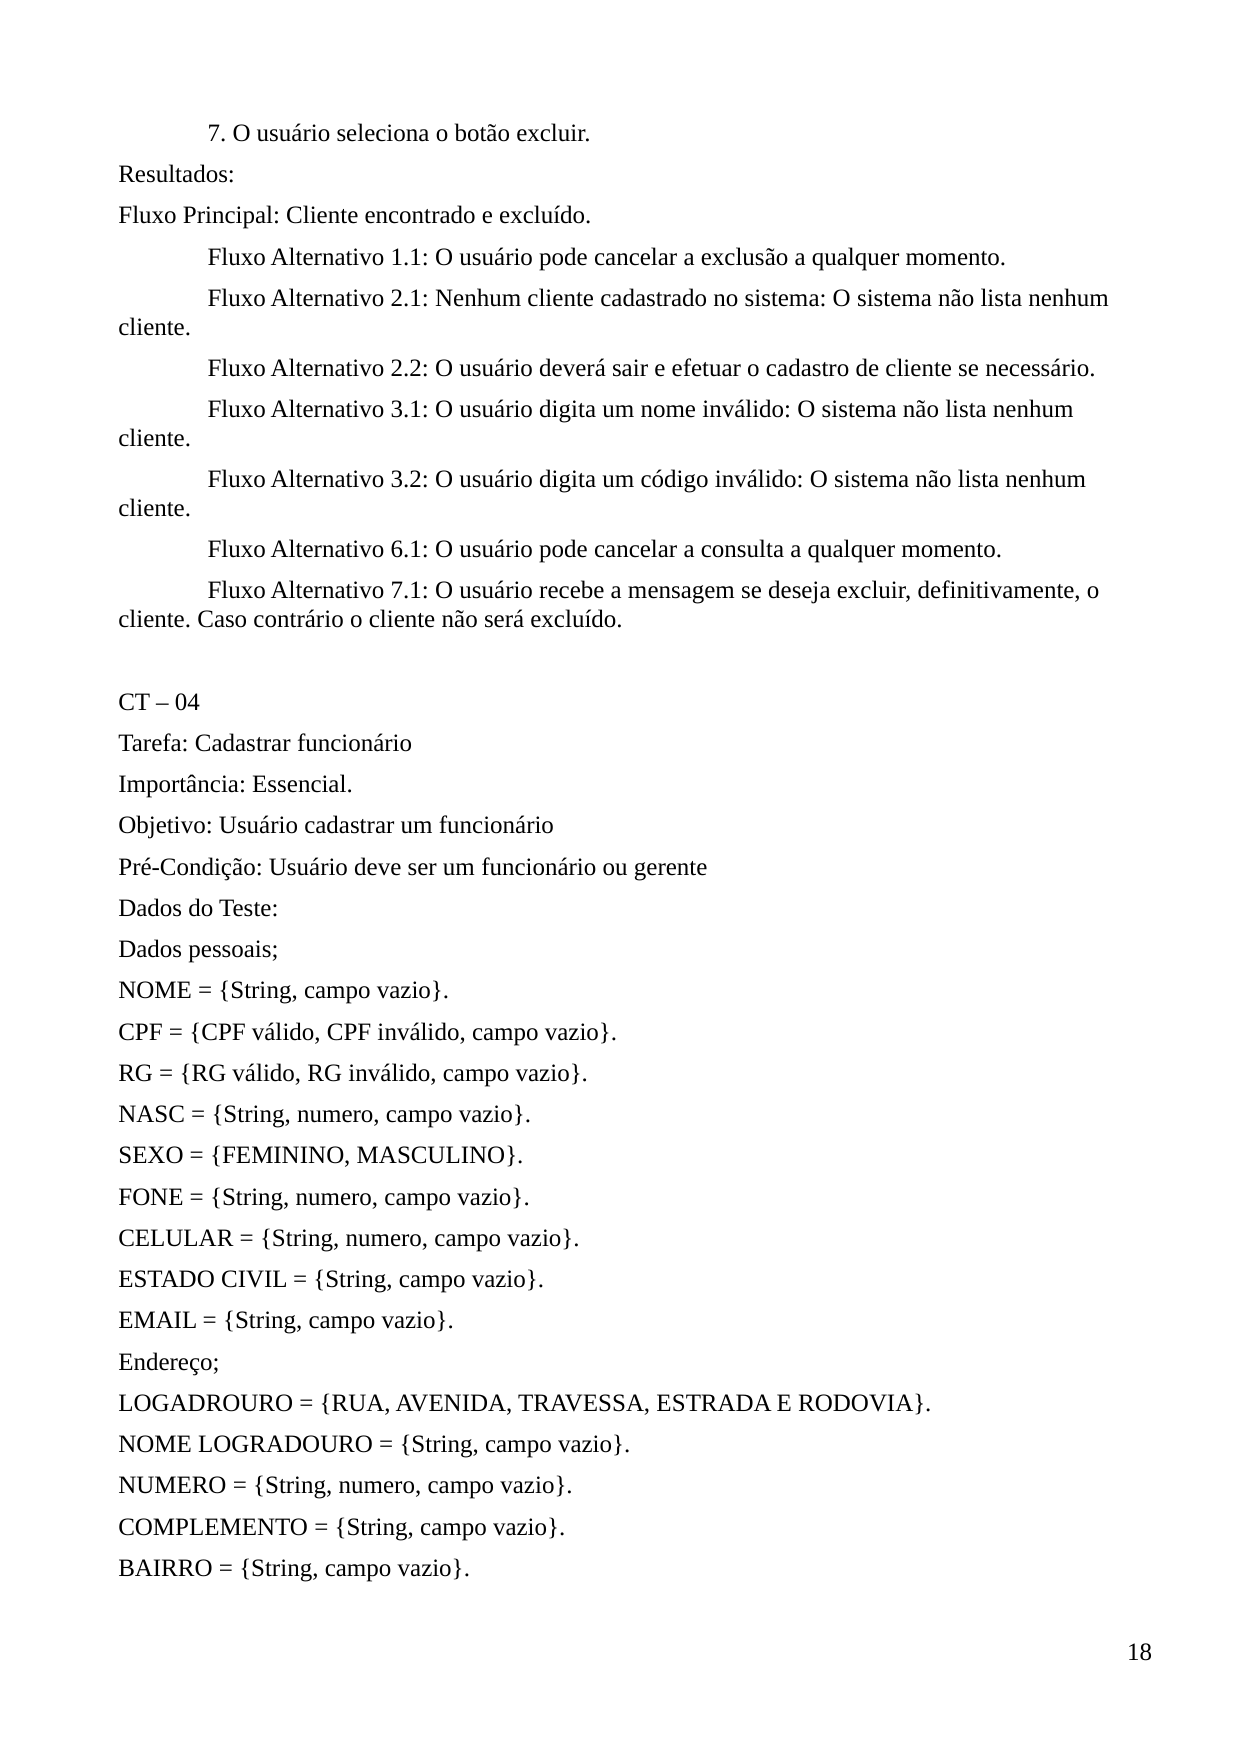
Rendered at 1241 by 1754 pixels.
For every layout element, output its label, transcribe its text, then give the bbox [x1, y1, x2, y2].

text Fluxo Alternativo 2.1: Nenhum cliente cadastrado no sistema: O sistema não lista nenhum cliente. [118, 283, 1152, 341]
text LOGADROURO = {RUA, AVENIDA, TRAVESSA, ESTRADA E RODOVIA}. [118, 1388, 1152, 1417]
text Dados pessoais; [118, 934, 1152, 963]
text Fluxo Principal: Cliente encontrado e excluído. [118, 201, 1152, 229]
text NUMERO = {String, numero, campo vazio}. [118, 1471, 1152, 1499]
text CPF = {CPF válido, CPF inválido, campo vazio}. [118, 1017, 1152, 1046]
text COMPLEMENTO = {String, campo vazio}. [118, 1512, 1152, 1541]
text Fluxo Alternativo 3.2: O usuário digita um código inválido: O sistema não lista nenhum cliente. [118, 464, 1152, 522]
text Fluxo Alternativo 1.1: O usuário pode cancelar a exclusão a qualquer momento. [118, 242, 1152, 271]
text Fluxo Alternativo 2.2: O usuário deverá sair e efetuar o cadastro de cliente se necessário. [118, 353, 1152, 382]
text BAIRRO = {String, campo vazio}. [118, 1553, 1152, 1582]
text NOME LOGRADOURO = {String, campo vazio}. [118, 1429, 1152, 1458]
text CELULAR = {String, numero, campo vazio}. [118, 1223, 1152, 1252]
text Endereço; [118, 1347, 1152, 1376]
text CT – 04 [118, 687, 1152, 716]
text NOME = {String, campo vazio}. [118, 976, 1152, 1004]
text Fluxo Alternativo 7.1: O usuário recebe a mensagem se deseja excluir, definitivamente, o cliente. Caso contrário o cliente não será excluído. [118, 576, 1152, 633]
text Fluxo Alternativo 6.1: O usuário pode cancelar a consulta a qualquer momento. [118, 534, 1152, 563]
text Pré-Condição: Usuário deve ser um funcionário ou gerente [118, 852, 1152, 881]
text RG = {RG válido, RG inválido, campo vazio}. [118, 1058, 1152, 1087]
text Resultados: [118, 159, 1152, 188]
text SEXO = {FEMININO, MASCULINO}. [118, 1141, 1152, 1169]
text Tarefa: Cadastrar funcionário [118, 728, 1152, 757]
text Fluxo Alternativo 3.1: O usuário digita um nome inválido: O sistema não lista nenhum cliente. [118, 394, 1152, 452]
text Importância: Essencial. [118, 769, 1152, 798]
text 7. O usuário seleciona o botão excluir. [118, 118, 1152, 147]
text EMAIL = {String, campo vazio}. [118, 1306, 1152, 1334]
text Dados do Teste: [118, 893, 1152, 922]
text NASC = {String, numero, campo vazio}. [118, 1099, 1152, 1128]
text Objetivo: Usuário cadastrar um funcionário [118, 811, 1152, 839]
text FONE = {String, numero, campo vazio}. [118, 1182, 1152, 1211]
text ESTADO CIVIL = {String, campo vazio}. [118, 1264, 1152, 1293]
